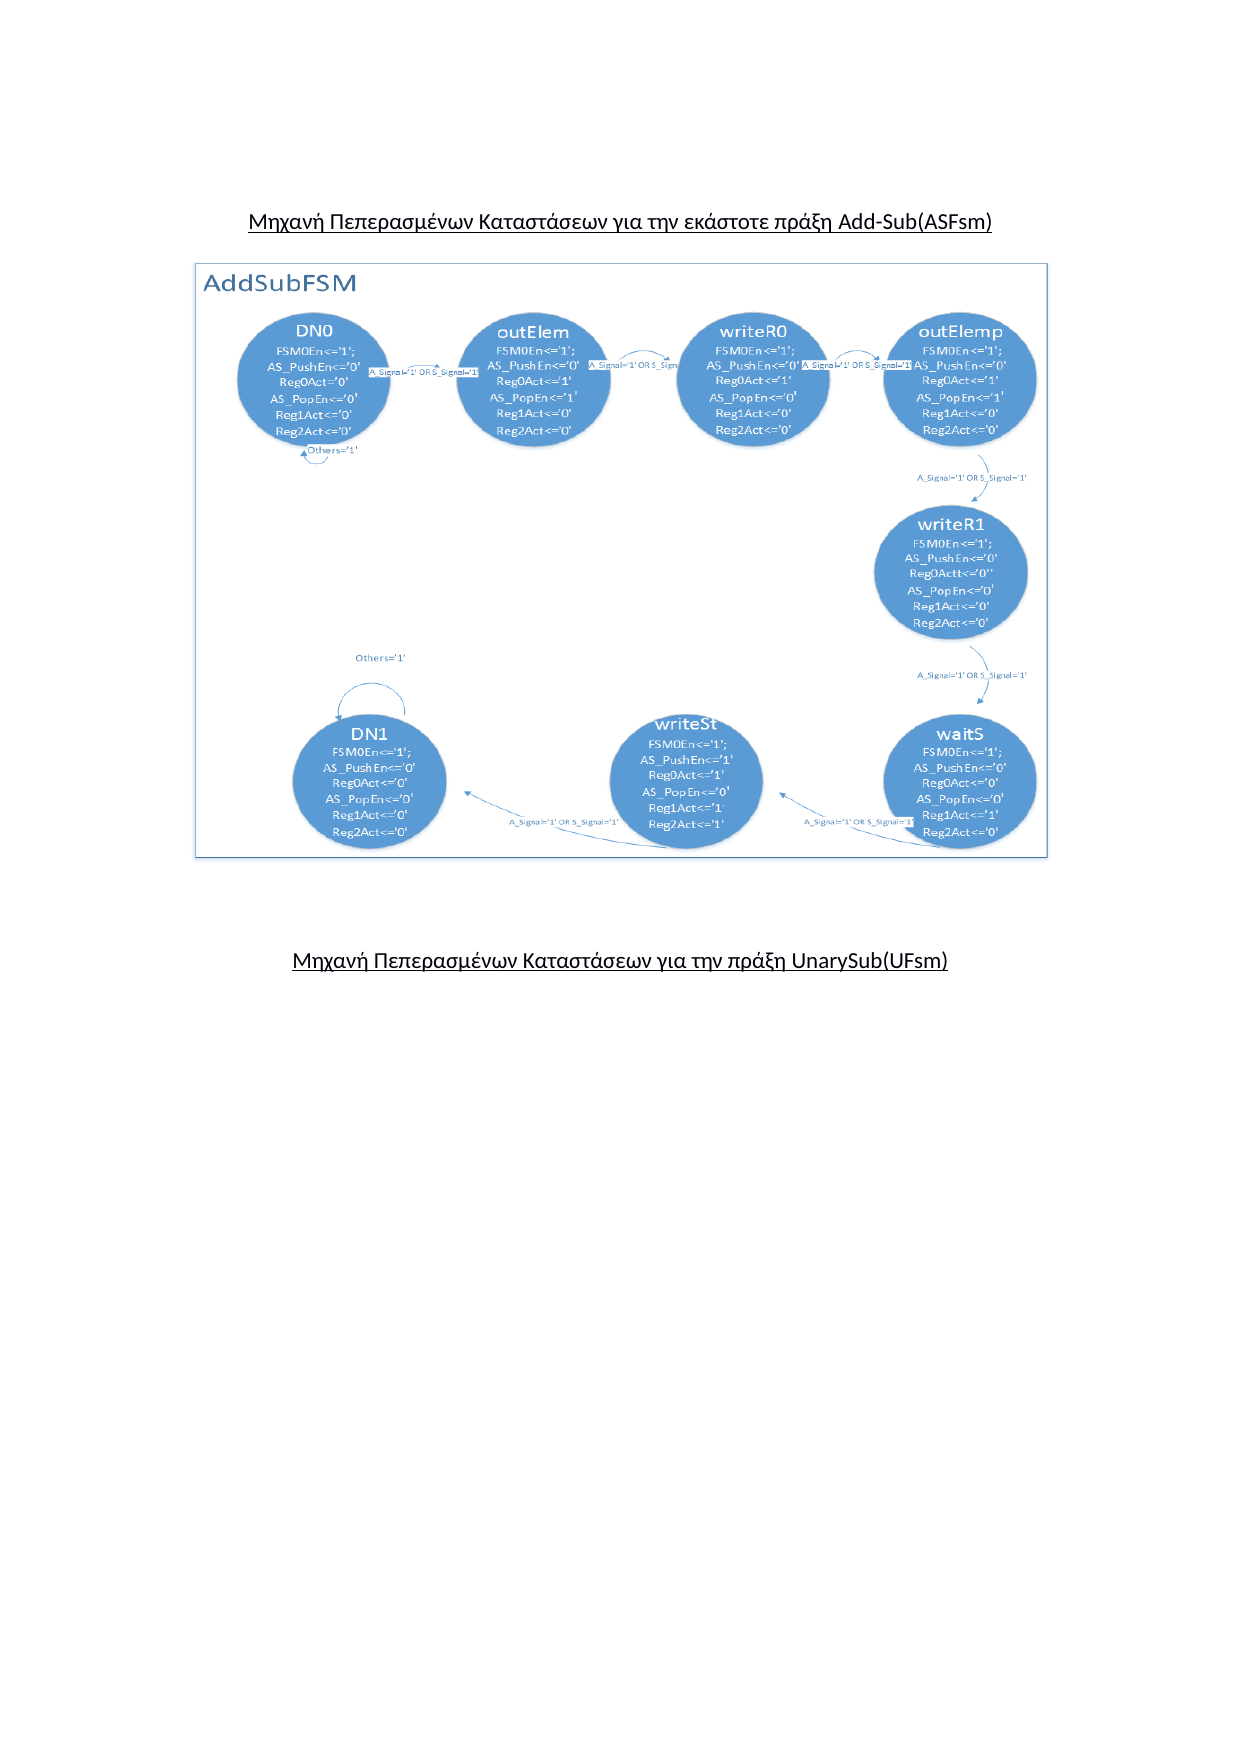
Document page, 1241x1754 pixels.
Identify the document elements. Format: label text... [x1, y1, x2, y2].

picture [187, 260, 1053, 864]
text Μηχανή Πεπερασμένων Καταστάσεων για την εκάστοτε πράξη Add-Sub(ASFsm) [187, 207, 1053, 236]
text Μηχανή Πεπερασμένων Καταστάσεων για την πράξη UnarySub(UFsm) [187, 946, 1053, 974]
